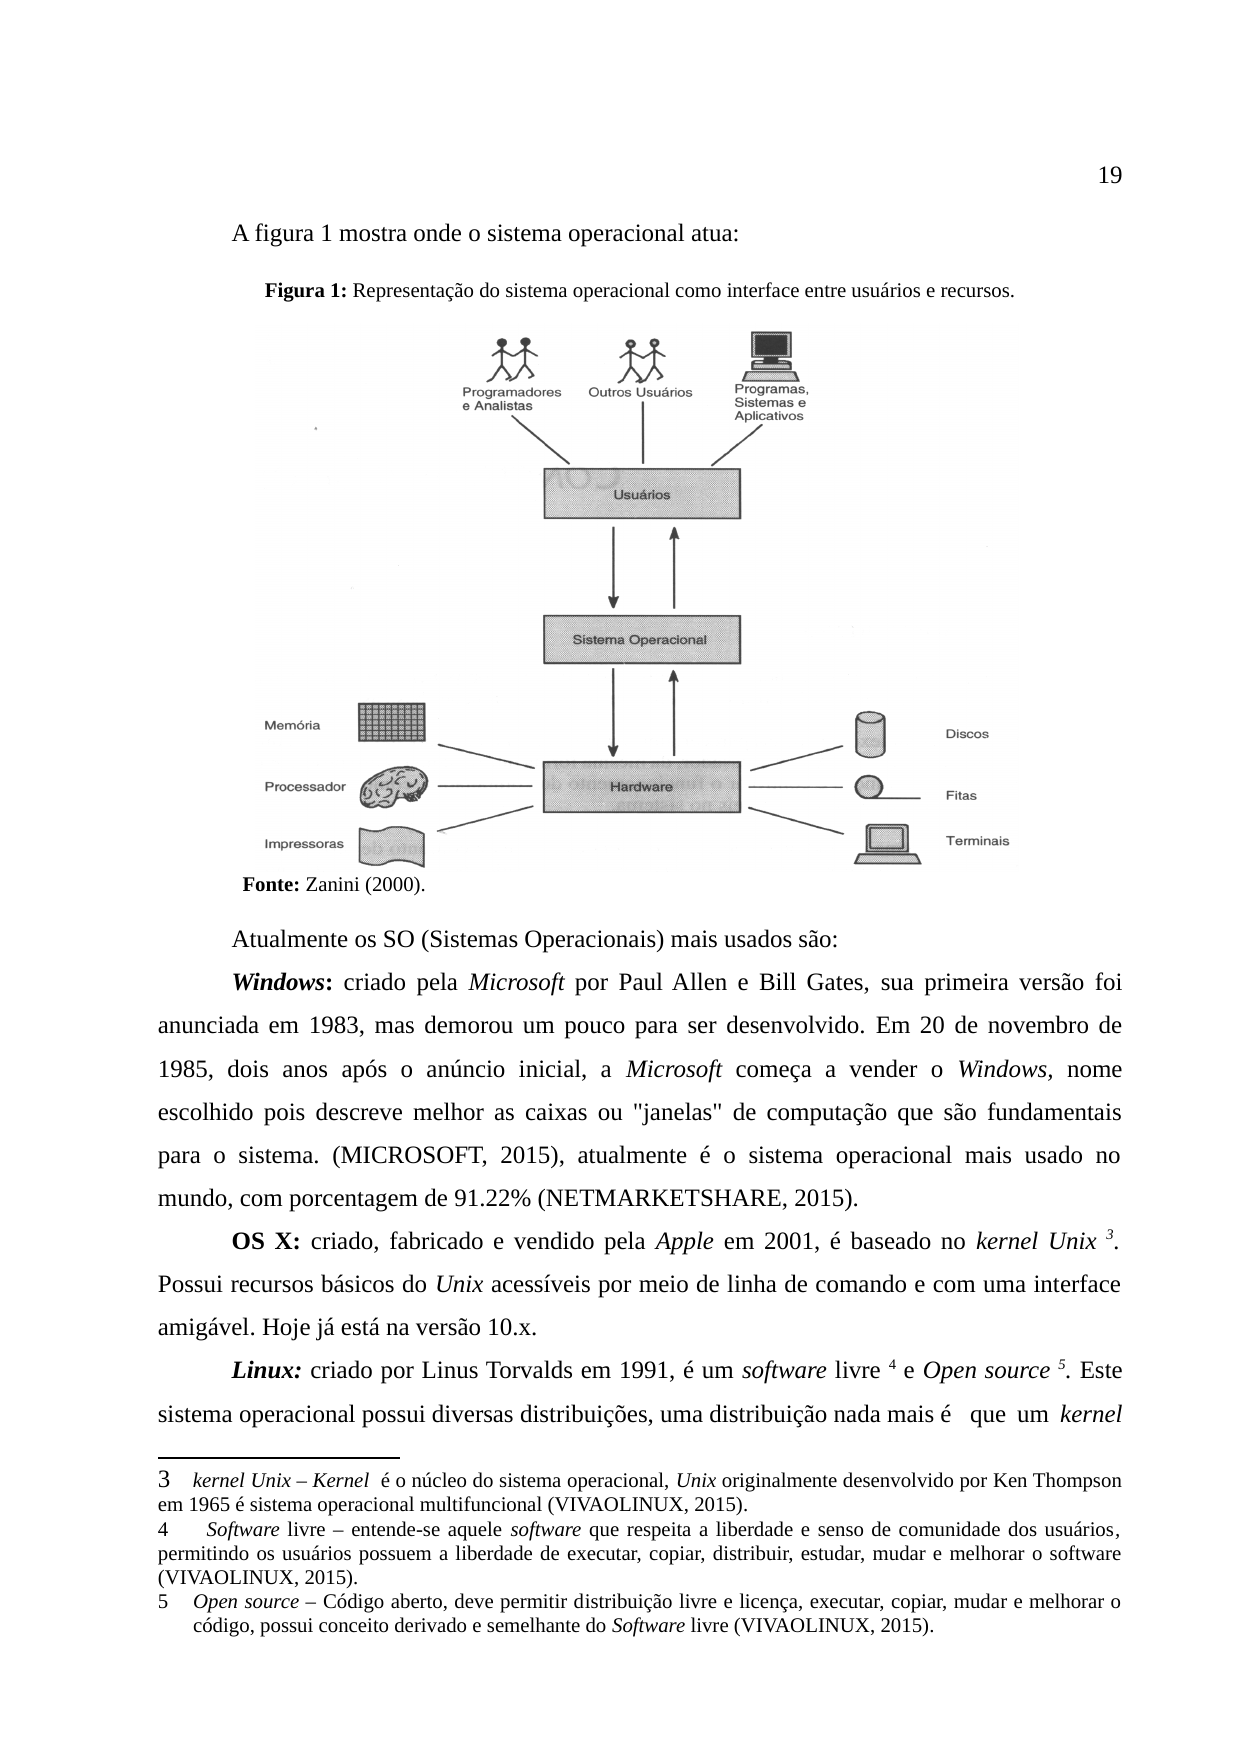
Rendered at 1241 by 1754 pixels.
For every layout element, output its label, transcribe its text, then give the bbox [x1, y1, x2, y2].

text OS X: criado, fabricado e vendido pela Apple em 2001, é baseado no kernel Unix . Possui recursos básicos do Unix acessíveis por meio de linha de comando e com uma interface amigável. Hoje já está na versão 10.x. [158, 1226, 1122, 1341]
text Linux: criado por Linus Torvalds em 1991, é um software livre e Open source . Este sistema operacional possui diversas distribuições, uma distribuição nada mais é que um kernel [158, 1356, 1122, 1427]
picture [255, 323, 1019, 872]
text A figura 1 mostra onde o sistema operacional atua: [158, 218, 1122, 247]
text Software livre – entende-se aquele software que respeita a liberdade e senso de comunidade dos usuários, permitindo os usuários possuem a liberdade de executar, copiar, distribuir, estudar, mudar e melhorar o software (VIVAOLINUX, 2015). [158, 1516, 1122, 1589]
text Windows: criado pela Microsoft por Paul Allen e Bill Gates, sua primeira versão foi anunciada em 1983, mas demorou um pouco para ser desenvolvido. Em 20 de novembro de 1985, dois anos após o anúncio inicial, a Microsoft começa a vender o Windows, nome escolhido pois descreve melhor as caixas ou "janelas" de computação que são fundamentais para o sistema. (MICROSOFT, 2015), atualmente é o sistema operacional mais usado no mundo, com porcentagem de 91.22% (NETMARKETSHARE, 2015). [158, 967, 1122, 1212]
text Figura 1: Representação do sistema operacional como interface entre usuários e recursos. [242, 278, 1038, 302]
text Atualmente os SO (Sistemas Operacionais) mais usados são: [158, 924, 1122, 953]
text Fonte: Zanini (2000). [242, 327, 1038, 896]
text Open source – Código aberto, deve permitir distribuição livre e licença, executar, copiar, mudar e melhorar o código, possui conceito derivado e semelhante do Software livre (VIVAOLINUX, 2015). [158, 1589, 1122, 1637]
text kernel Unix – Kernel é o núcleo do sistema operacional, Unix originalmente desenvolvido por Ken Thompson em 1965 é sistema operacional multifuncional (VIVAOLINUX, 2015). [158, 1464, 1122, 1516]
